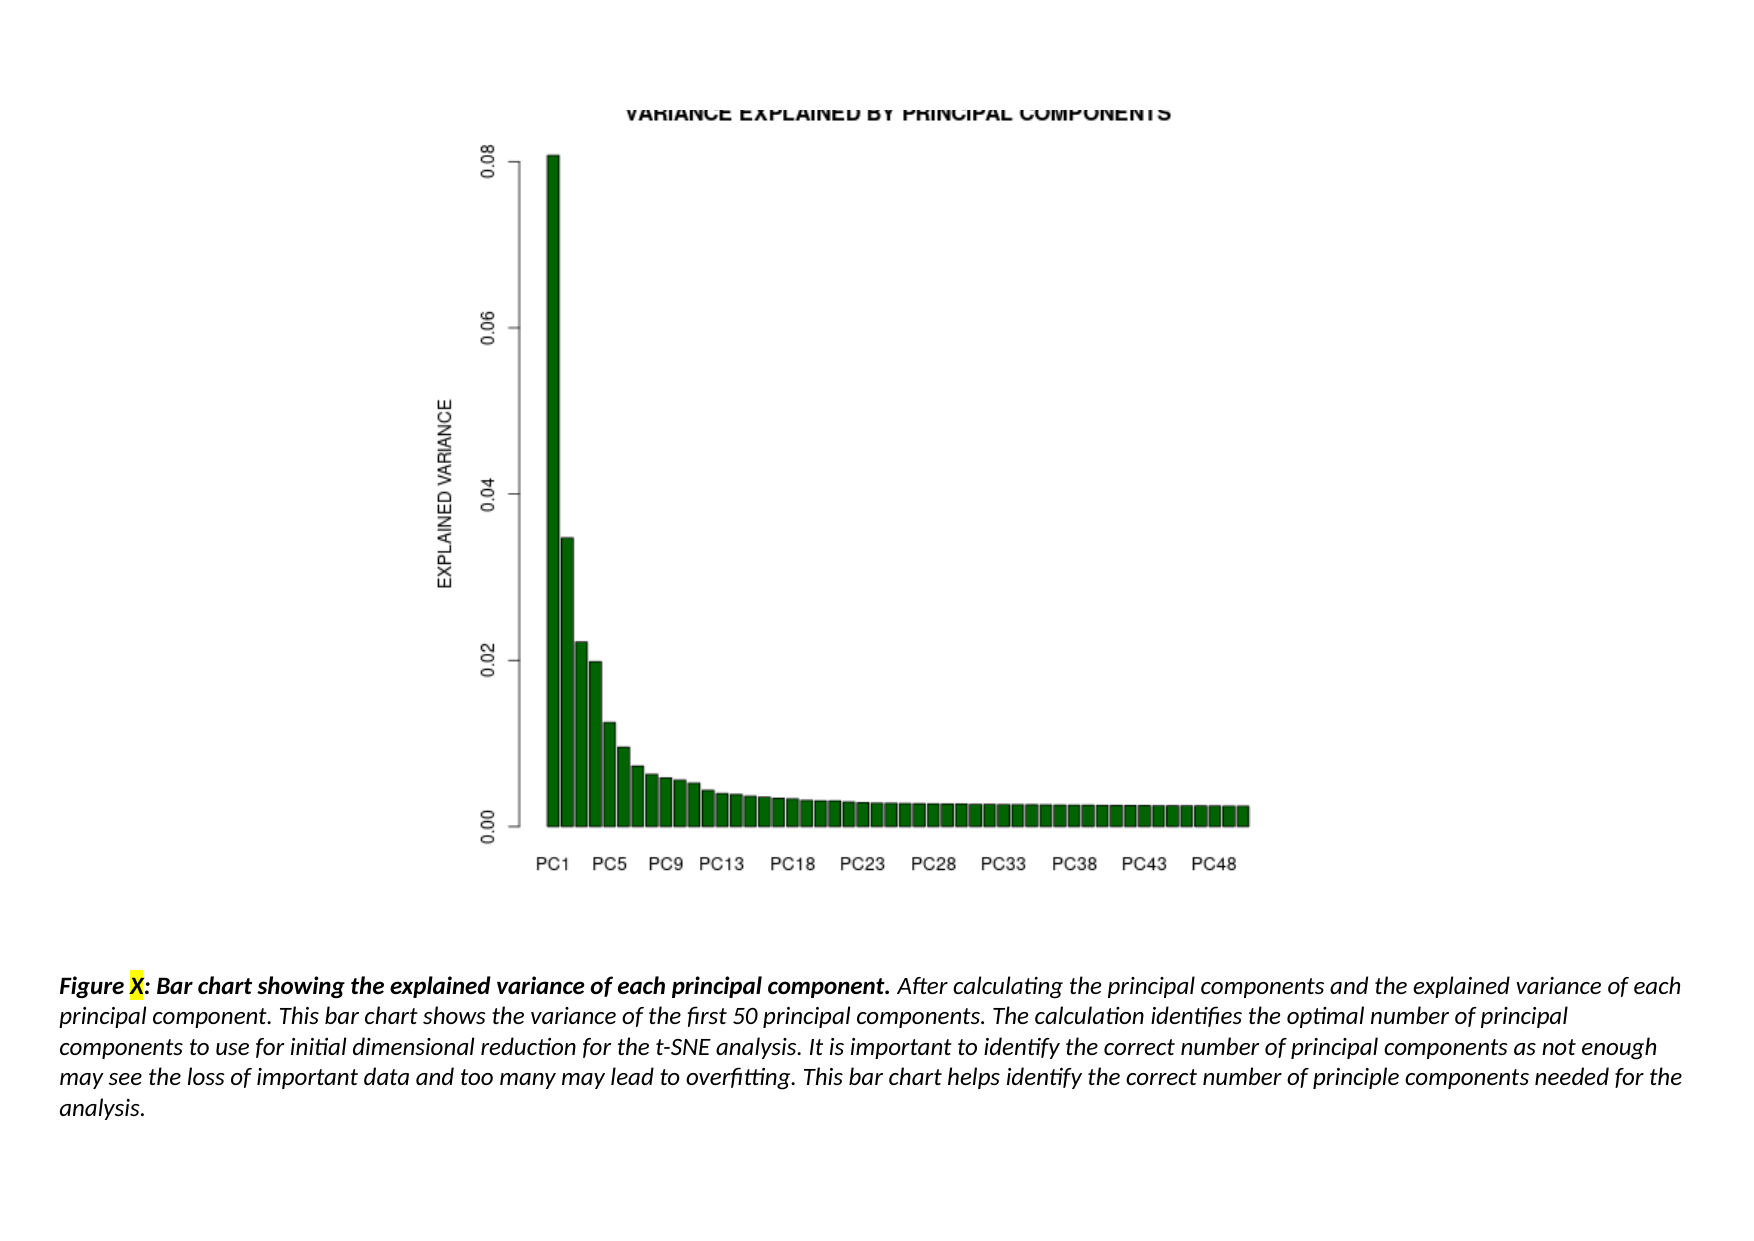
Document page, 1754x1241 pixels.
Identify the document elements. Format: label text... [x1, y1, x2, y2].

text Figure X: Bar chart showing the explained variance of each principal component. After calculating the principal components and the explained variance of each principal component. This bar chart shows the variance of the first 50 principal components. The calculation identifies the optimal number of principal components to use for initial dimensional reduction for the t-SNE analysis. It is important to identify the correct number of principal components as not enough may see the loss of important data and too many may lead to overfitting. This bar chart helps identify the correct number of principle components needed for the analysis. [59, 970, 1695, 1122]
picture [432, 110, 1322, 940]
